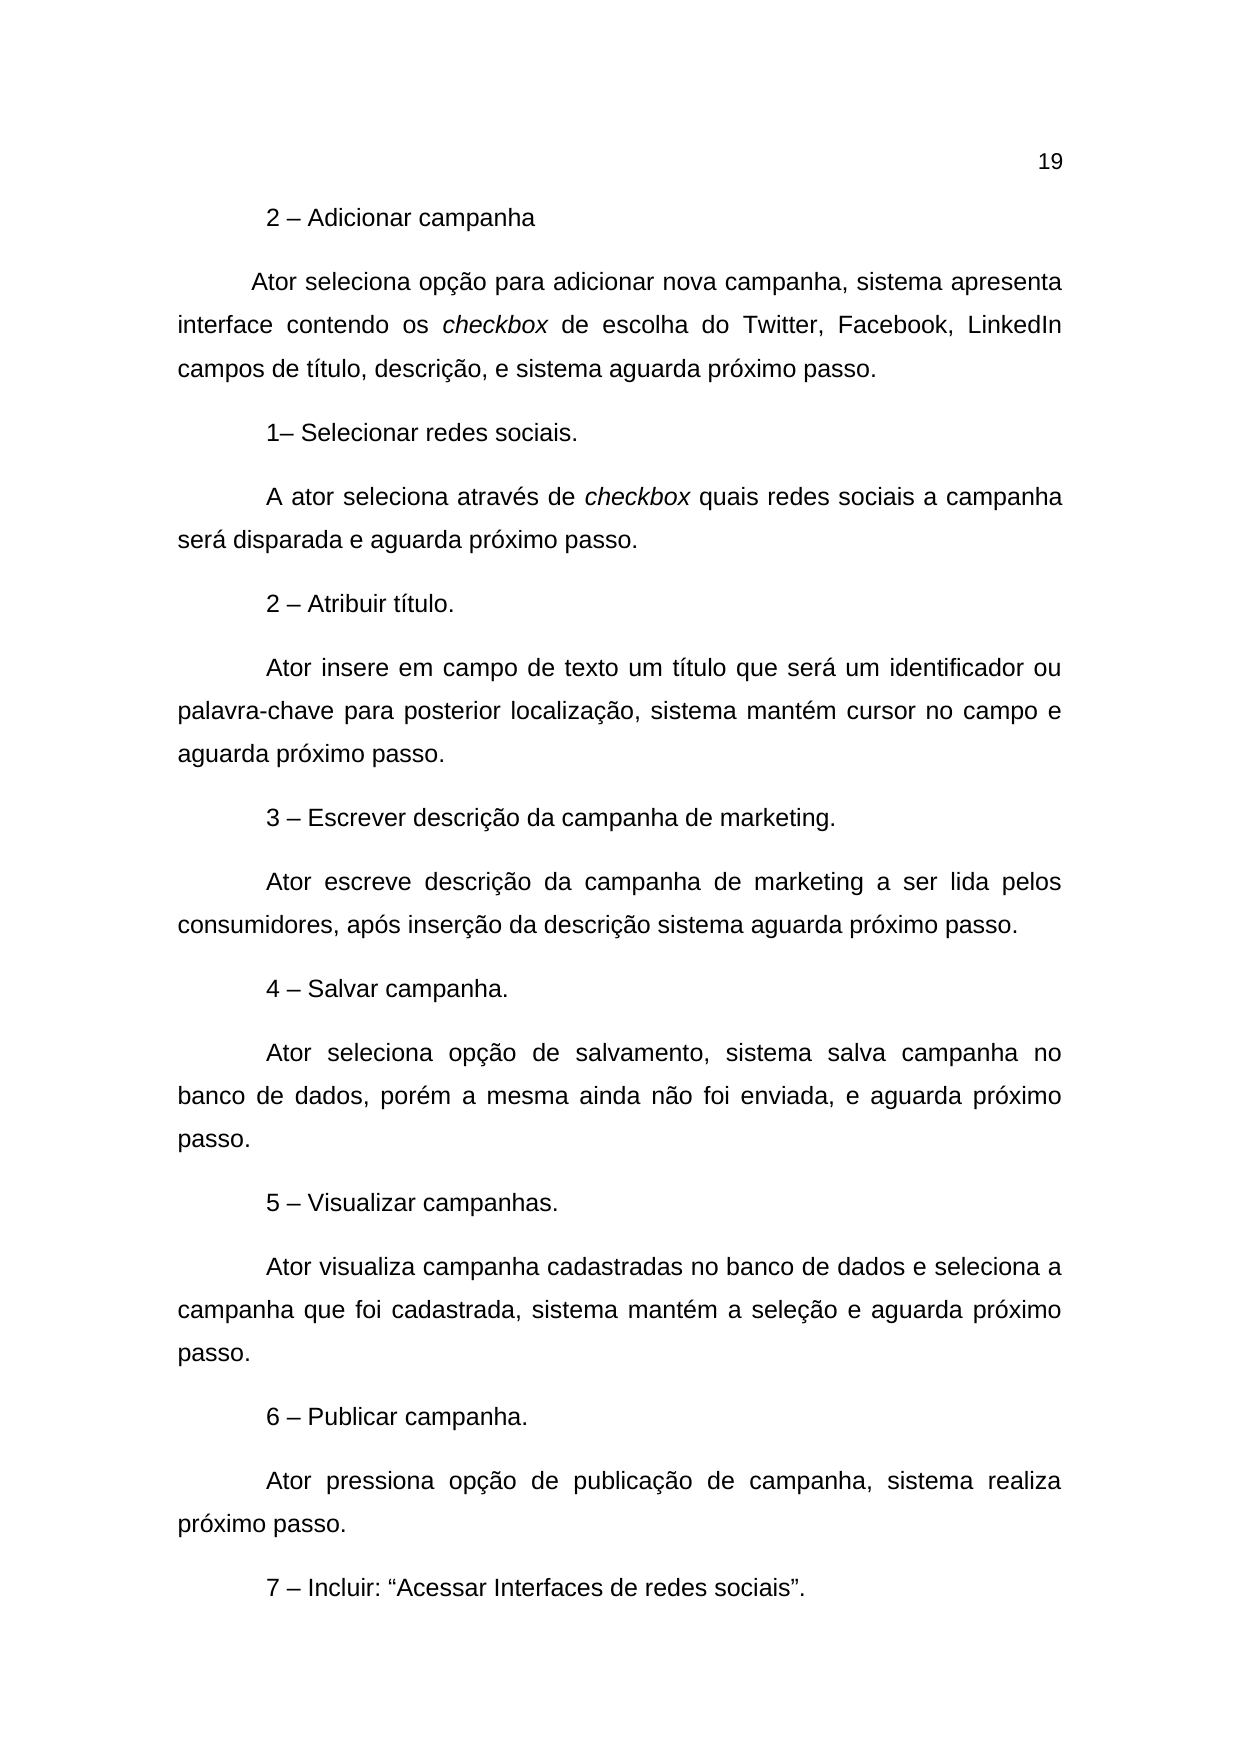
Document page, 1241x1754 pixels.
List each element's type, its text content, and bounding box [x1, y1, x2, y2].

text 6 – Publicar campanha. [177, 1402, 1063, 1431]
text Ator seleciona opção de salvamento, sistema salva campanha no banco de dados, porém a mesma ainda não foi enviada, e aguarda próximo passo. [177, 1038, 1063, 1153]
text 2 – Atribuir título. [177, 589, 1063, 617]
text 7 – Incluir: “Acessar Interfaces de redes sociais”. [177, 1573, 1063, 1602]
text 4 – Salvar campanha. [177, 974, 1063, 1003]
text Ator insere em campo de texto um título que será um identificador ou palavra-chave para posterior localização, sistema mantém cursor no campo e aguarda próximo passo. [177, 653, 1063, 768]
text 5 – Visualizar campanhas. [177, 1188, 1063, 1217]
text 2 – Adicionar campanha [177, 203, 1063, 232]
text Ator pressiona opção de publicação de campanha, sistema realiza próximo passo. [177, 1466, 1063, 1538]
text Ator escreve descrição da campanha de marketing a ser lida pelos consumidores, após inserção da descrição sistema aguarda próximo passo. [177, 867, 1063, 939]
text A ator seleciona através de checkbox quais redes sociais a campanha será disparada e aguarda próximo passo. [177, 482, 1063, 553]
text 1– Selecionar redes sociais. [177, 418, 1063, 446]
text 3 – Escrever descrição da campanha de marketing. [177, 803, 1063, 832]
text Ator visualiza campanha cadastradas no banco de dados e seleciona a campanha que foi cadastrada, sistema mantém a seleção e aguarda próximo passo. [177, 1252, 1063, 1367]
text Ator seleciona opção para adicionar nova campanha, sistema apresenta interface contendo os checkbox de escolha do Twitter, Facebook, LinkedIn campos de título, descrição, e sistema aguarda próximo passo. [177, 267, 1063, 382]
